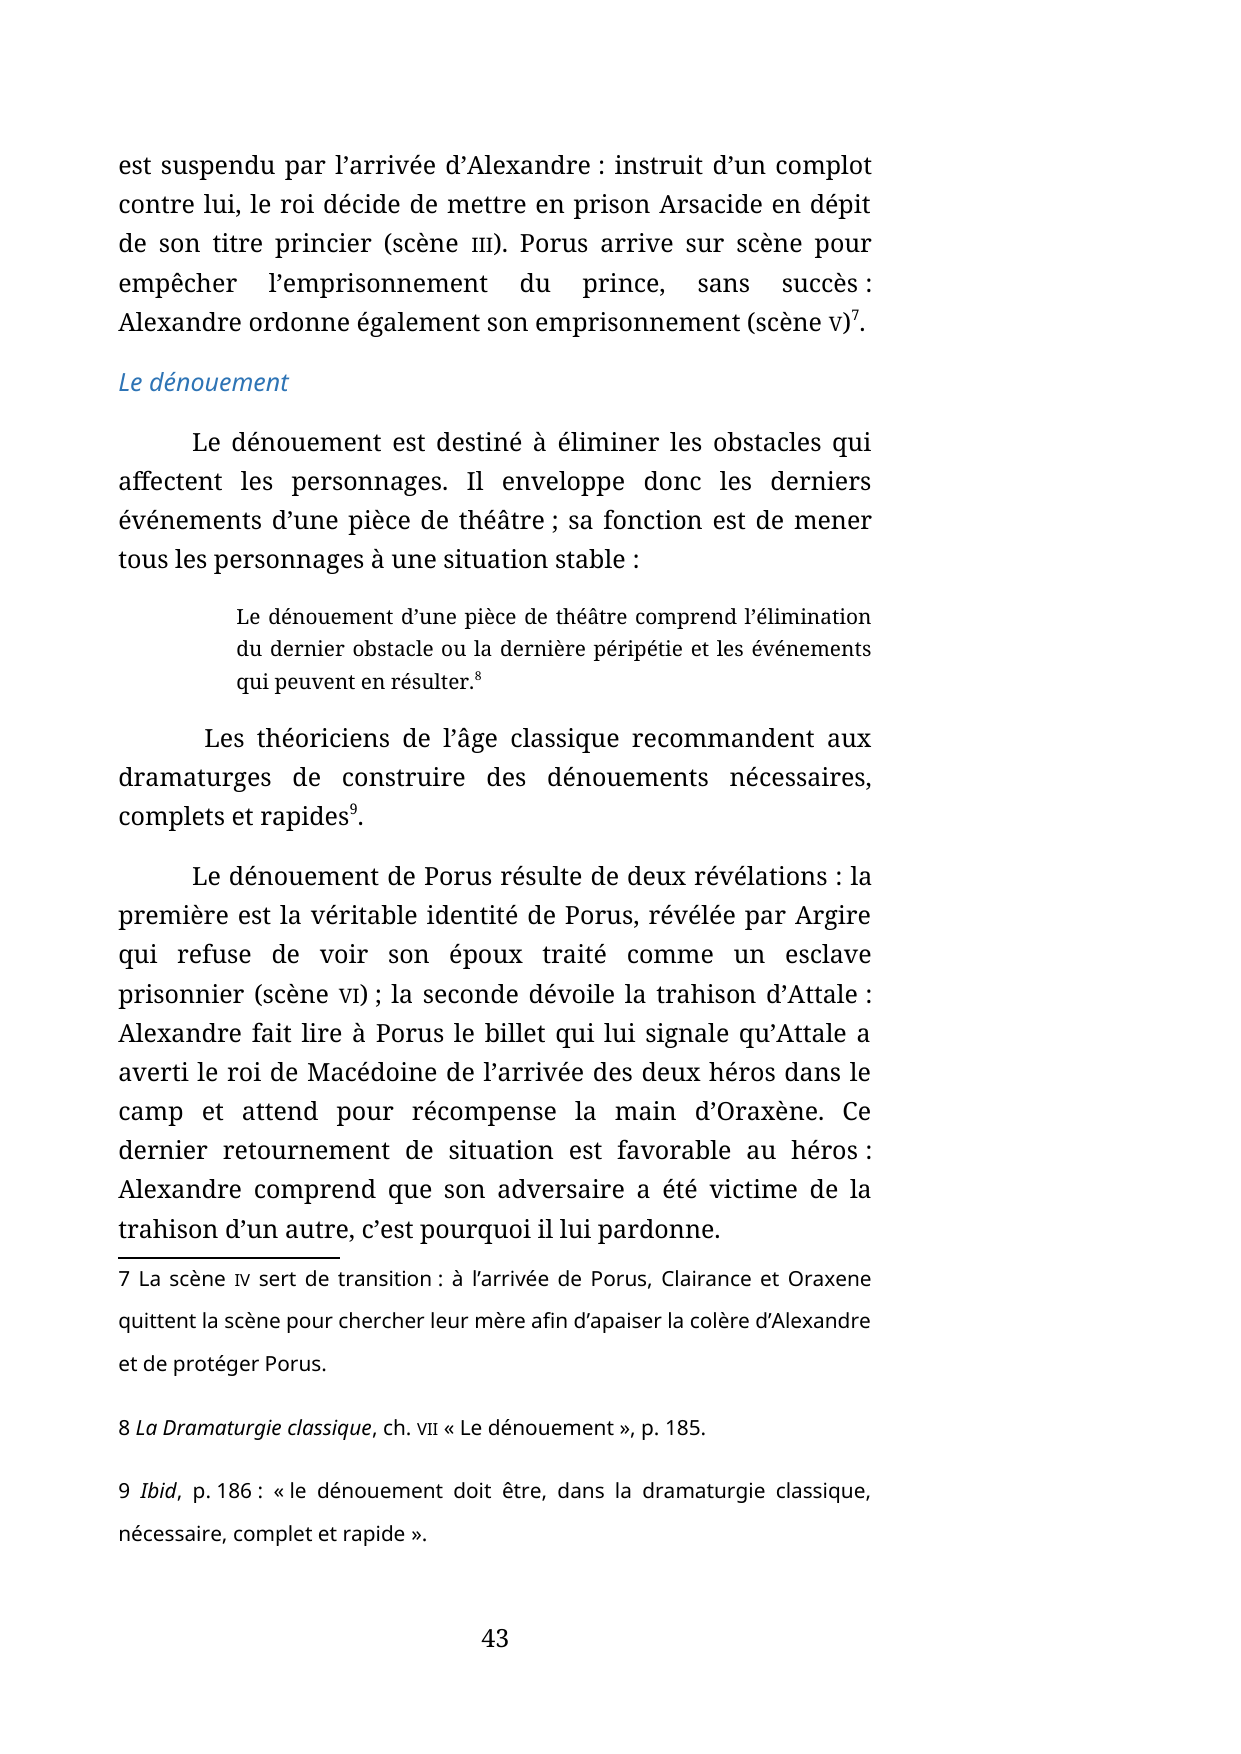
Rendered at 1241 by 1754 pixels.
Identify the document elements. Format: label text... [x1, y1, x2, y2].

text Le dénouement de Porus résulte de deux révélations : la première est la véritable identité de Porus, révélée par Argire qui refuse de voir son époux traité comme un esclave prisonnier (scène vi) ; la seconde dévoile la trahison d’Attale : Alexandre fait lire à Porus le billet qui lui signale qu’Attale a averti le roi de Macédoine de l’arrivée des deux héros dans le camp et attend pour récompense la main d’Oraxène. Ce dernier retournement de situation est favorable au héros : Alexandre comprend que son adversaire a été victime de la trahison d’un autre, c’est pourquoi il lui pardonne. [118, 859, 872, 1245]
text Le dénouement d’une pièce de théâtre comprend l’élimination du dernier obstacle ou la dernière péripétie et les événements qui peuvent en résulter. [236, 602, 872, 696]
text Le dénouement est destiné à éliminer les obstacles qui affectent les personnages. Il enveloppe donc les derniers événements d’une pièce de théâtre ; sa fonction est de mener tous les personnages à une situation stable : [118, 424, 872, 576]
text est suspendu par l’arrivée d’Alexandre : instruit d’un complot contre lui, le roi décide de mettre en prison Arsacide en dépit de son titre princier (scène iii). Porus arrive sur scène pour empêcher l’emprisonnement du prince, sans succès : Alexandre ordonne également son emprisonnement (scène v). [118, 148, 872, 338]
text Ibid, p. 186 : « le dénouement doit être, dans la dramaturgie classique, nécessaire, complet et rapide ». [118, 1476, 872, 1547]
text La Dramaturgie classique, ch. vii « Le dénouement », p. 185. [118, 1413, 872, 1441]
subtitle Le dénouement [118, 364, 872, 398]
text La scène iv sert de transition : à l’arrivée de Porus, Clairance et Oraxene quittent la scène pour chercher leur mère afin d’apaiser la colère d’Alexandre et de protéger Porus. [118, 1264, 872, 1378]
text Les théoriciens de l’âge classique recommandent aux dramaturges de construire des dénouements nécessaires, complets et rapides. [118, 721, 872, 833]
